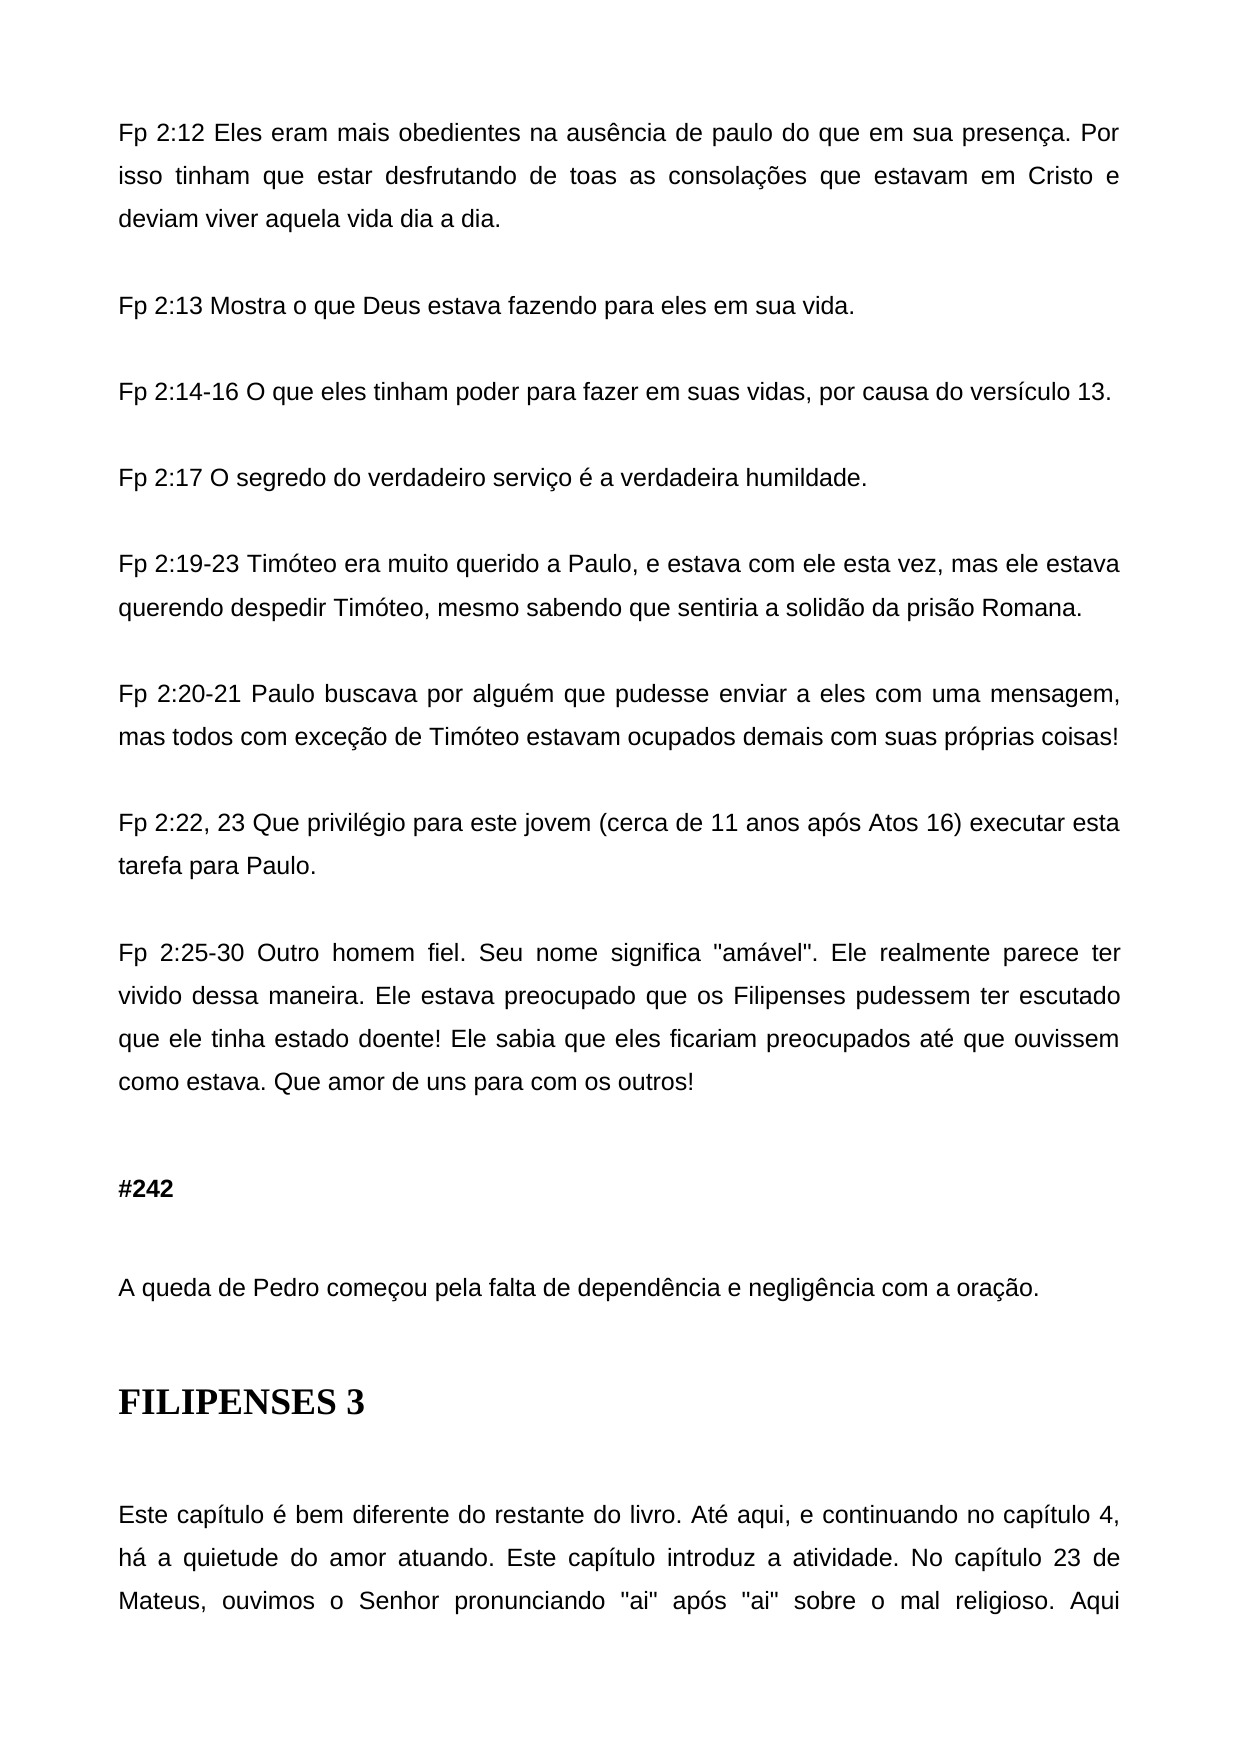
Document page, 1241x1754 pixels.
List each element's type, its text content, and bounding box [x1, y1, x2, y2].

text Fp 2:22, 23 Que privilégio para este jovem (cerca de 11 anos após Atos 16) executar esta tarefa para Paulo. [118, 808, 1122, 880]
text A queda de Pedro começou pela falta de dependência e negligência com a oração. [118, 1273, 1122, 1301]
subtitle #242 [118, 1174, 1122, 1203]
text Este capítulo é bem diferente do restante do livro. Até aqui, e continuando no capítulo 4, há a quietude do amor atuando. Este capítulo introduz a atividade. No capítulo 23 de Mateus, ouvimos o Senhor pronunciando "ai" após "ai" sobre o mal religioso. Aqui [118, 1500, 1122, 1615]
text Fp 2:20-21 Paulo buscava por alguém que pudesse enviar a eles com uma mensagem, mas todos com exceção de Timóteo estavam ocupados demais com suas próprias coisas! [118, 679, 1122, 751]
text Fp 2:12 Eles eram mais obedientes na ausência de paulo do que em sua presença. Por isso tinham que estar desfrutando de toas as consolações que estavam em Cristo e deviam viver aquela vida dia a dia. [118, 118, 1122, 233]
text Fp 2:19-23 Timóteo era muito querido a Paulo, e estava com ele esta vez, mas ele estava querendo despedir Timóteo, mesmo sabendo que sentiria a solidão da prisão Romana. [118, 549, 1122, 621]
subtitle FILIPENSES 3 [118, 1380, 1122, 1423]
text Fp 2:25-30 Outro homem fiel. Seu nome significa "amável". Ele realmente parece ter vivido dessa maneira. Ele estava preocupado que os Filipenses pudessem ter escutado que ele tinha estado doente! Ele sabia que eles ficariam preocupados até que ouvissem como estava. Que amor de uns para com os outros! [118, 937, 1122, 1096]
text Fp 2:13 Mostra o que Deus estava fazendo para eles em sua vida. [118, 291, 1122, 319]
text Fp 2:17 O segredo do verdadeiro serviço é a verdadeira humildade. [118, 463, 1122, 492]
text Fp 2:14-16 O que eles tinham poder para fazer em suas vidas, por causa do versículo 13. [118, 377, 1122, 406]
